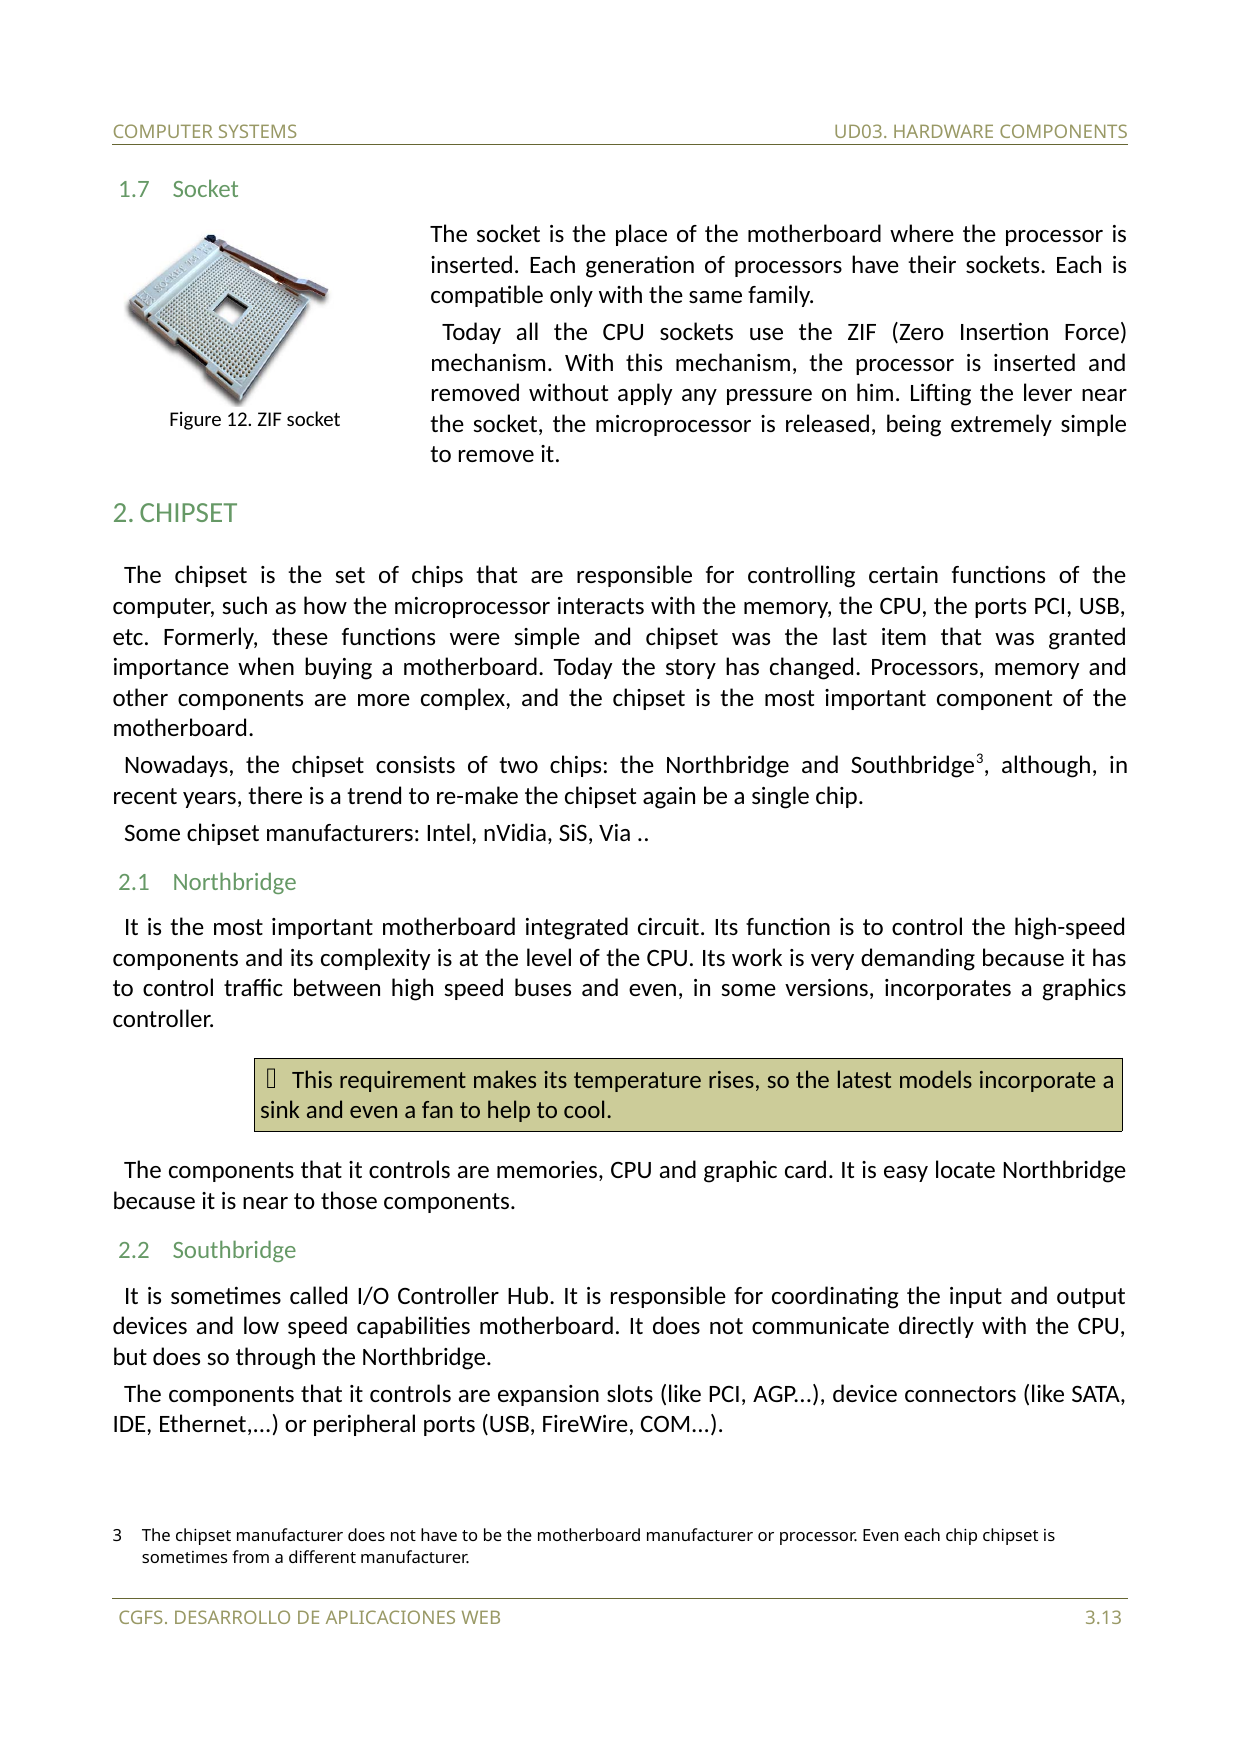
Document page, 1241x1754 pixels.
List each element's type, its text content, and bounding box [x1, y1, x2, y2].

subtitle Chipset [112, 494, 1128, 529]
picture [123, 229, 335, 407]
text Today all the CPU sockets use the ZIF (Zero Insertion Force) mechanism. With this mechanism, the processor is inserted and removed without apply any pressure on him. Lifting the lever near the socket, the microprocessor is released, being extremely simple to remove it. [112, 317, 1128, 469]
text The components that it controls are expansion slots (like PCI, AGP...), device connectors (like SATA, IDE, Ethernet,...) or peripheral ports (USB, FireWire, COM...). [112, 1378, 1128, 1439]
text Some chipset manufacturers: Intel, nVidia, SiS, Via .. [112, 817, 1128, 847]
text Figure 12. ZIF socket [97, 212, 401, 432]
text The chipset manufacturer does not have to be the motherboard manufacturer or processor. Even each chip chipset is sometimes from a different manufacturer. [112, 1523, 1128, 1569]
text The socket is the place of the motherboard where the processor is inserted. Each generation of processors have their sockets. Each is compatible only with the same family. [401, 218, 1128, 310]
subtitle Northbridge [112, 866, 1128, 897]
text  This requirement makes its temperature rises, so the latest models incorporate a sink and even a fan to help to cool. [255, 1059, 1122, 1131]
text The components that it controls are memories, CPU and graphic card. It is easy locate Northbridge because it is near to those components. [112, 1154, 1128, 1216]
subtitle Southbridge [112, 1234, 1128, 1265]
text It is the most important motherboard integrated circuit. Its function is to control the high-speed components and its complexity is at the level of the CPU. Its work is very demanding because it has to control traffic between high speed buses and even, in some versions, incorporates a graphics controller. [112, 911, 1128, 1033]
text It is sometimes called I/O Controller Hub. It is responsible for coordinating the input and output devices and low speed capabilities motherboard. It does not communicate directly with the CPU, but does so through the Northbridge. [112, 1280, 1128, 1371]
text [97, 432, 401, 447]
text Nowadays, the chipset consists of two chips: the Northbridge and Southbridge, although, in recent years, there is a trend to re-make the chipset again be a single chip. [112, 749, 1128, 810]
subtitle Socket [112, 173, 1128, 204]
text The chipset is the set of chips that are responsible for controlling certain functions of the computer, such as how the microprocessor interacts with the memory, the CPU, the ports PCI, USB, etc. Formerly, these functions were simple and chipset was the last item that was granted importance when buying a motherboard. Today the story has changed. Processors, memory and other components are more complex, and the chipset is the most important component of the motherboard. [112, 560, 1128, 743]
